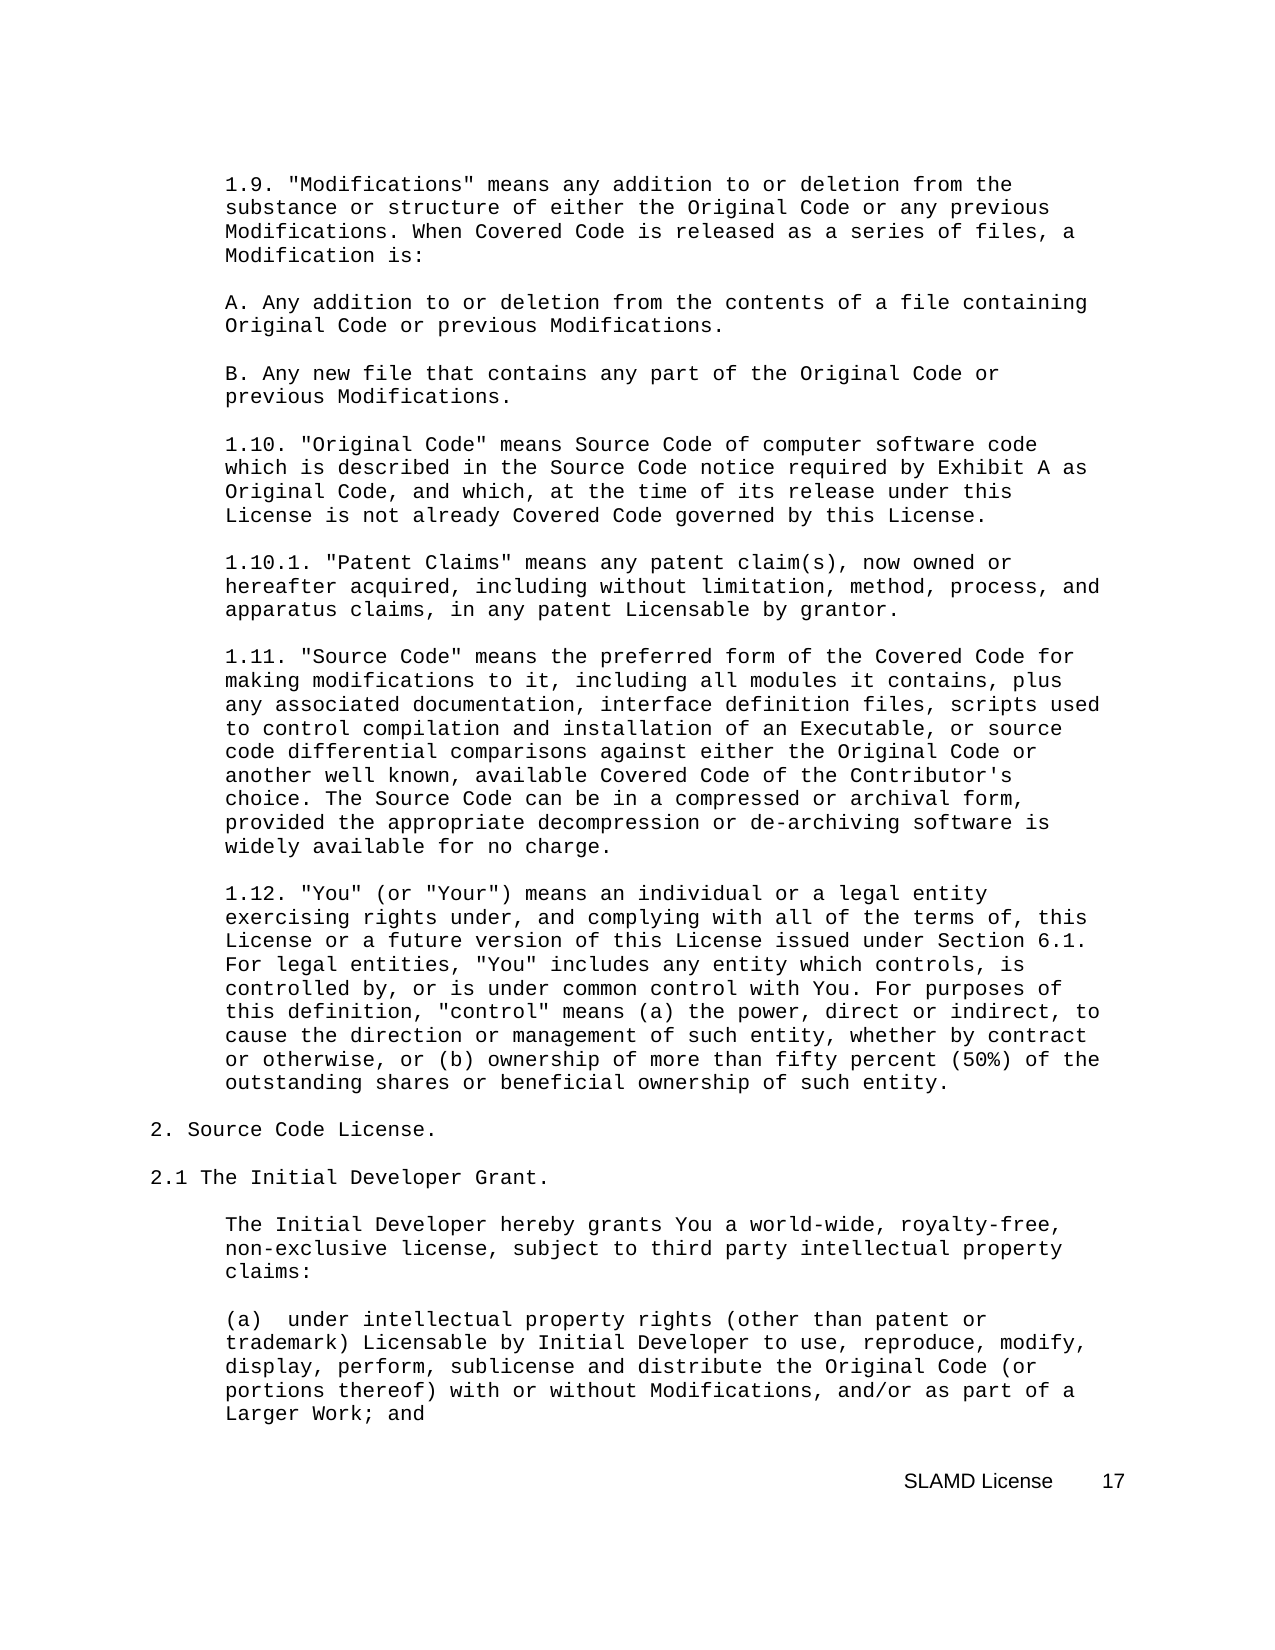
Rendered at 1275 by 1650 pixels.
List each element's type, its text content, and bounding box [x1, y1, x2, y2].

text License or a future version of this License issued under Section 6.1. [150, 930, 1125, 954]
text 1.10.1. "Patent Claims" means any patent claim(s), now owned or [150, 552, 1125, 576]
text this definition, "control" means (a) the power, direct or indirect, to [150, 1001, 1125, 1025]
text apparatus claims, in any patent Licensable by grantor. [150, 599, 1125, 623]
text trademark) Licensable by Initial Developer to use, reproduce, modify, [150, 1332, 1125, 1356]
text 1.10. "Original Code" means Source Code of computer software code [150, 434, 1125, 457]
text cause the direction or management of such entity, whether by contract [150, 1025, 1125, 1048]
text 2.1 The Initial Developer Grant. [150, 1167, 1125, 1190]
text display, perform, sublicense and distribute the Original Code (or [150, 1356, 1125, 1379]
text substance or structure of either the Original Code or any previous [150, 197, 1125, 221]
text The Initial Developer hereby grants You a world-wide, royalty-free, [150, 1214, 1125, 1238]
text exercising rights under, and complying with all of the terms of, this [150, 907, 1125, 930]
text 2. Source Code License. [150, 1119, 1125, 1143]
text A. Any addition to or deletion from the contents of a file containing [150, 292, 1125, 316]
text Modifications. When Covered Code is released as a series of files, a [150, 221, 1125, 244]
text Larger Work; and [150, 1403, 1125, 1427]
text outstanding shares or beneficial ownership of such entity. [150, 1072, 1125, 1096]
text previous Modifications. [150, 386, 1125, 410]
text widely available for no charge. [150, 836, 1125, 859]
text choice. The Source Code can be in a compressed or archival form, [150, 788, 1125, 812]
text hereafter acquired, including without limitation, method, process, and [150, 576, 1125, 599]
text provided the appropriate decompression or de-archiving software is [150, 812, 1125, 836]
text controlled by, or is under common control with You. For purposes of [150, 978, 1125, 1001]
text License is not already Covered Code governed by this License. [150, 505, 1125, 528]
text code differential comparisons against either the Original Code or [150, 741, 1125, 765]
text Modification is: [150, 244, 1125, 268]
text B. Any new file that contains any part of the Original Code or [150, 363, 1125, 386]
text another well known, available Covered Code of the Contributor's [150, 765, 1125, 788]
text 1.11. "Source Code" means the preferred form of the Covered Code for [150, 647, 1125, 670]
text or otherwise, or (b) ownership of more than fifty percent (50%) of the [150, 1048, 1125, 1072]
text claims: [150, 1261, 1125, 1285]
text 1.9. "Modifications" means any addition to or deletion from the [150, 174, 1125, 197]
text which is described in the Source Code notice required by Exhibit A as [150, 457, 1125, 481]
text non-exclusive license, subject to third party intellectual property [150, 1238, 1125, 1261]
text making modifications to it, including all modules it contains, plus [150, 670, 1125, 694]
text (a) under intellectual property rights (other than patent or [150, 1309, 1125, 1332]
text For legal entities, "You" includes any entity which controls, is [150, 954, 1125, 978]
text any associated documentation, interface definition files, scripts used [150, 694, 1125, 717]
text to control compilation and installation of an Executable, or source [150, 717, 1125, 741]
text 1.12. "You" (or "Your") means an individual or a legal entity [150, 883, 1125, 907]
text Original Code, and which, at the time of its release under this [150, 481, 1125, 505]
text Original Code or previous Modifications. [150, 316, 1125, 339]
text portions thereof) with or without Modifications, and/or as part of a [150, 1379, 1125, 1403]
